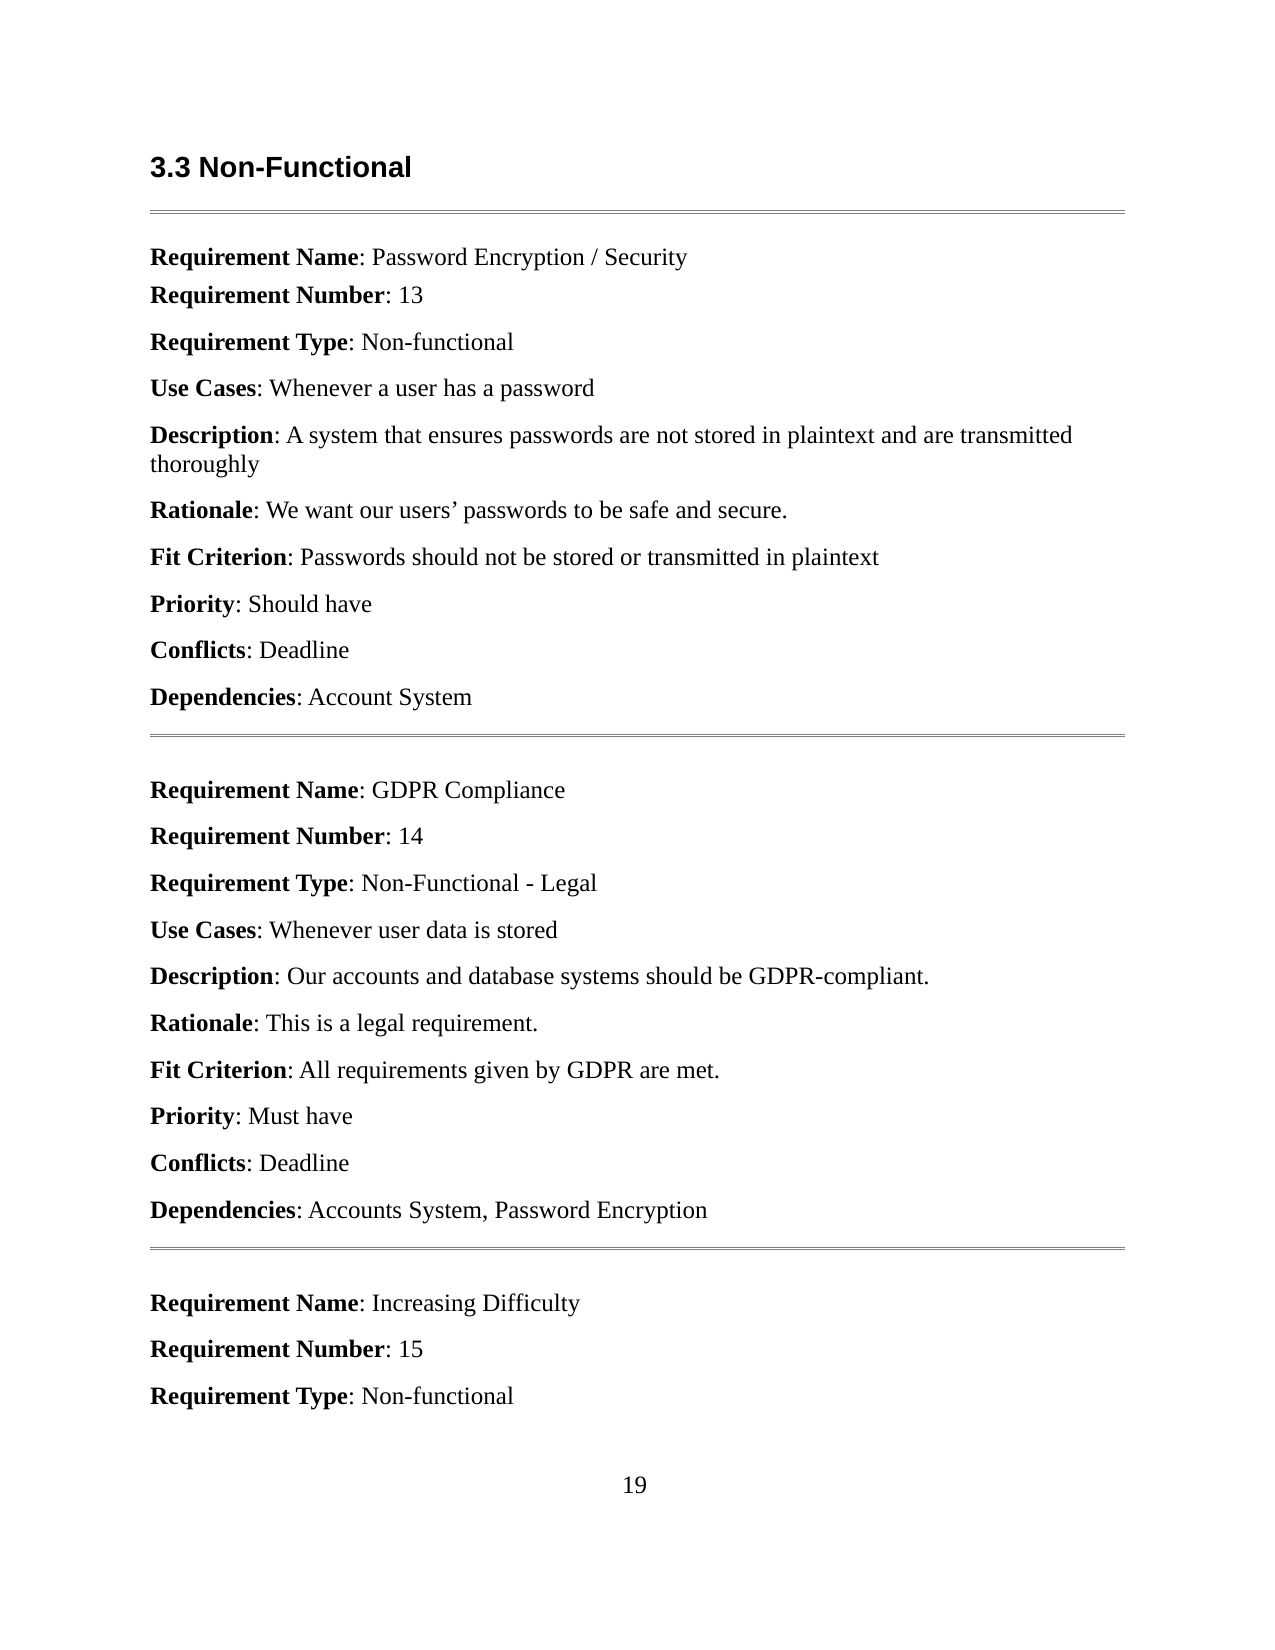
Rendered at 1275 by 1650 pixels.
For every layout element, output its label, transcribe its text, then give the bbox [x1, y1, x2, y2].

text Conflicts: Deadline [150, 1148, 1125, 1177]
text Requirement Type: Non-functional [150, 1381, 1125, 1410]
text Rationale: We want our users’ passwords to be safe and secure. [150, 495, 1125, 524]
text Use Cases: Whenever user data is stored [150, 915, 1125, 943]
text Description: A system that ensures passwords are not stored in plaintext and are transmitted thoroughly [150, 420, 1125, 477]
text Use Cases: Whenever a user has a password [150, 373, 1125, 402]
text Rationale: This is a legal requirement. [150, 1008, 1125, 1037]
text Conflicts: Deadline [150, 635, 1125, 664]
text Fit Criterion: Passwords should not be stored or transmitted in plaintext [150, 542, 1125, 571]
text Dependencies: Accounts System, Password Encryption [150, 1195, 1125, 1223]
text Requirement Type: Non-Functional - Legal [150, 868, 1125, 897]
text Requirement Type: Non-functional [150, 327, 1125, 355]
text Priority: Must have [150, 1101, 1125, 1130]
text Dependencies: Account System [150, 682, 1125, 711]
text Requirement Number: 14 [150, 821, 1125, 850]
text Requirement Number: 13 [150, 280, 1125, 309]
text Requirement Name: GDPR Compliance [150, 775, 1125, 803]
text Description: Our accounts and database systems should be GDPR-compliant. [150, 961, 1125, 990]
text Requirement Number: 15 [150, 1334, 1125, 1363]
text Priority: Should have [150, 589, 1125, 617]
text Requirement Name: Increasing Difficulty [150, 1288, 1125, 1316]
text Requirement Name: Password Encryption / Security [150, 242, 1125, 271]
text Fit Criterion: All requirements given by GDPR are met. [150, 1055, 1125, 1083]
subtitle 3.3 Non-Functional [150, 150, 1125, 183]
